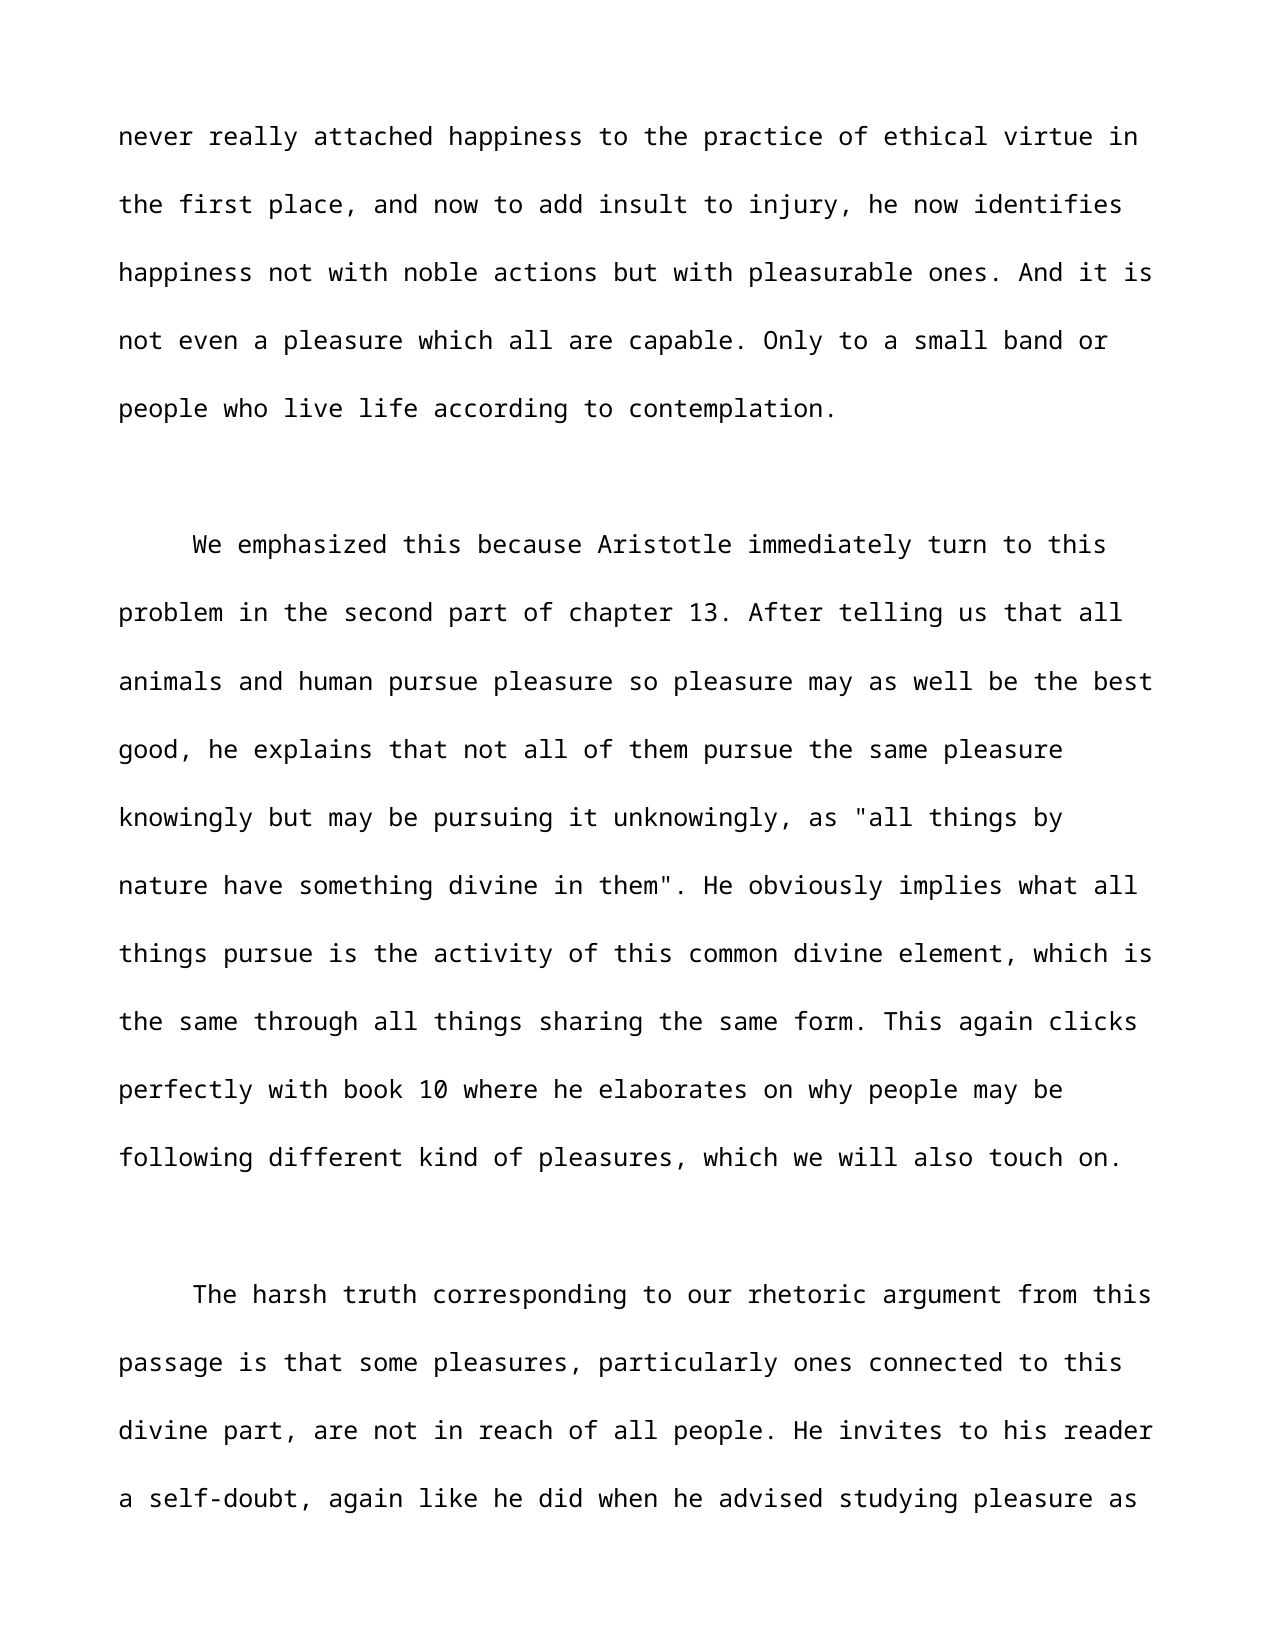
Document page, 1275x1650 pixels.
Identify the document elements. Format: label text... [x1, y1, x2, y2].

text never really attached happiness to the practice of ethical virtue in the first place, and now to add insult to injury, he now identifies happiness not with noble actions but with pleasurable ones. And it is not even a pleasure which all are capable. Only to a small band or people who live life according to contemplation. [118, 118, 1157, 425]
text We emphasized this because Aristotle immediately turn to this problem in the second part of chapter 13. After telling us that all animals and human pursue pleasure so pleasure may as well be the best good, he explains that not all of them pursue the same pleasure knowingly but may be pursuing it unknowingly, as "all things by nature have something divine in them". He obviously implies what all things pursue is the activity of this common divine element, which is the same through all things sharing the same form. This again clicks perfectly with book 10 where he elaborates on why people may be following different kind of pleasures, which we will also touch on. [118, 527, 1157, 1174]
text The harsh truth corresponding to our rhetoric argument from this passage is that some pleasures, particularly ones connected to this divine part, are not in reach of all people. He invites to his reader a self-doubt, again like he did when he advised studying pleasure as [118, 1276, 1157, 1515]
